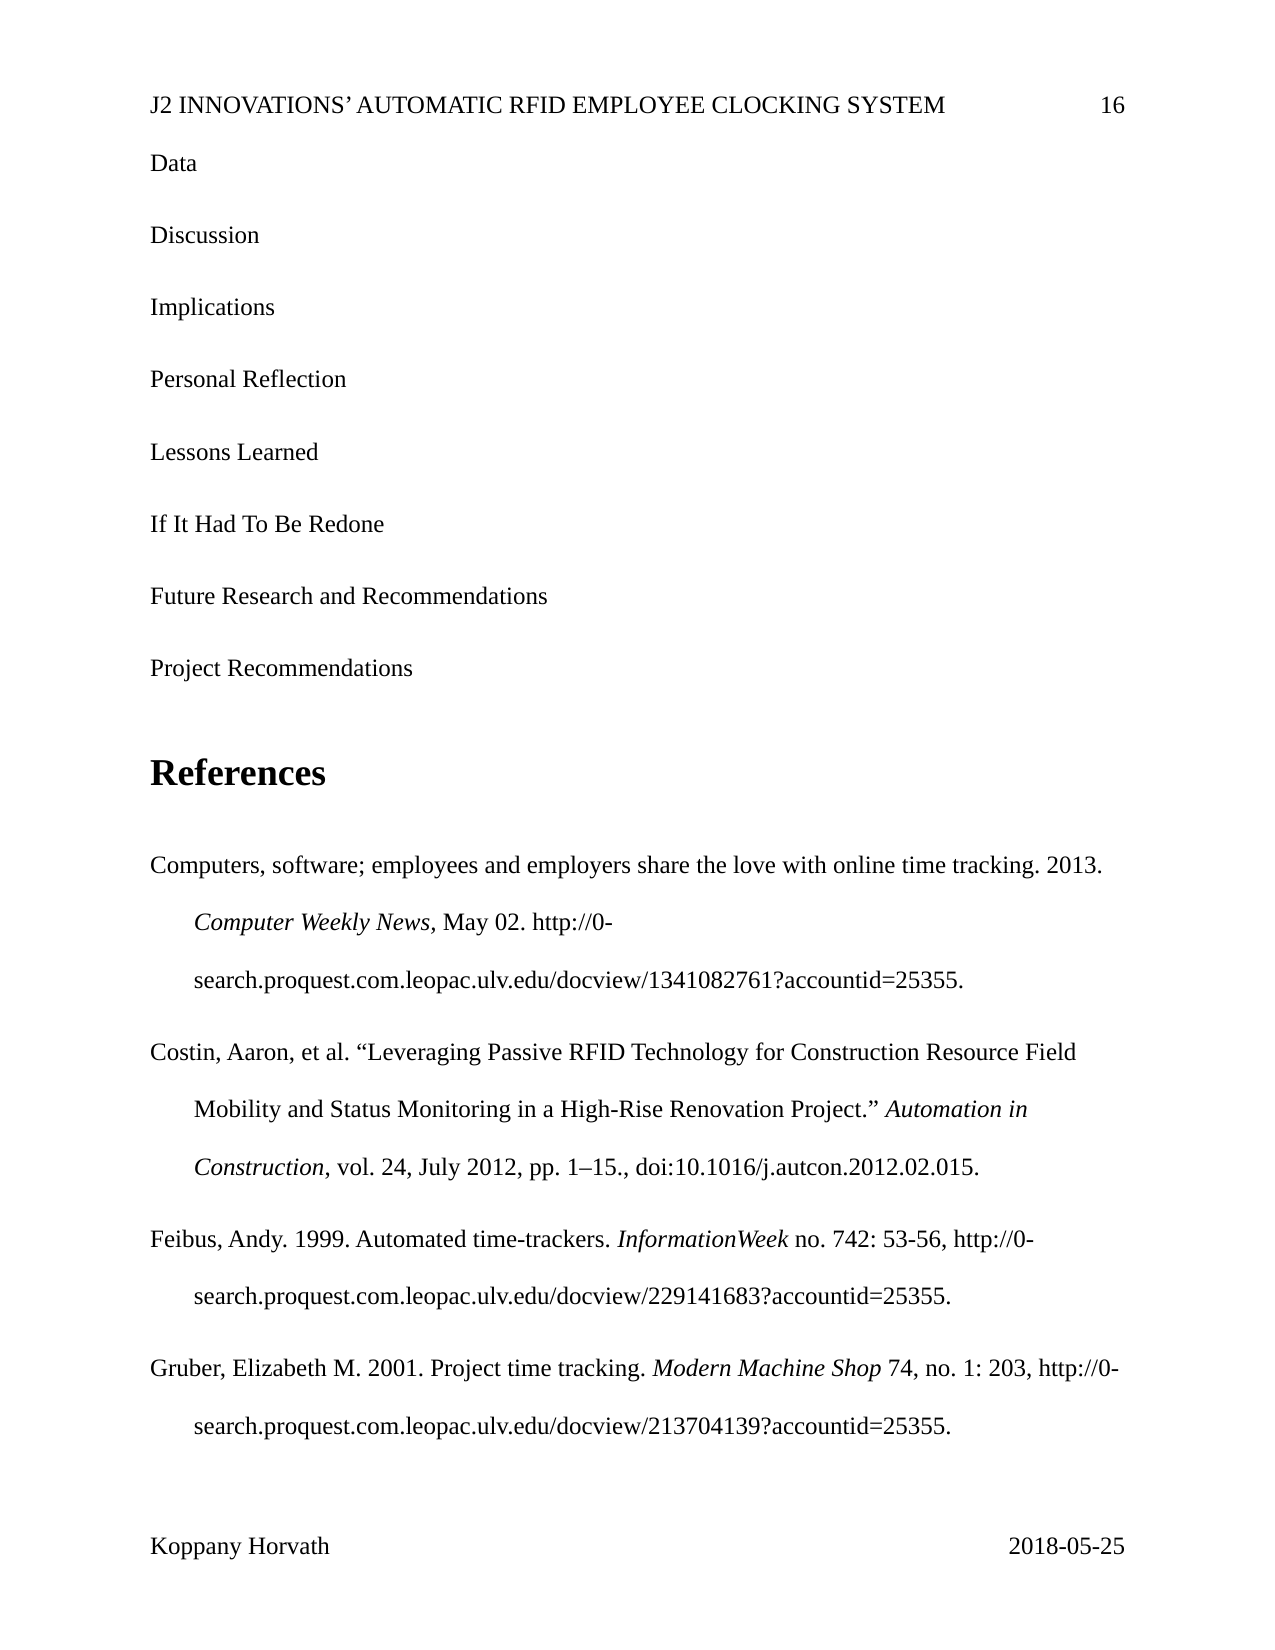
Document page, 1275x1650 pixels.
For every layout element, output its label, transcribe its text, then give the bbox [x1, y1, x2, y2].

text Project Recommendations [150, 653, 1125, 682]
text Gruber, Elizabeth M. 2001. Project time tracking. Modern Machine Shop 74, no. 1: 203, http://0- search.proquest.com.leopac.ulv.edu/docview/213704139?accountid=25355. [150, 1353, 1125, 1440]
text Data [150, 148, 1125, 177]
text Lessons Learned [150, 437, 1125, 465]
text Computers, software; employees and employers share the love with online time tracking. 2013. Computer Weekly News, May 02. http://0- search.proquest.com.leopac.ulv.edu/docview/1341082761?accountid=25355. [150, 850, 1125, 993]
text Feibus, Andy. 1999. Automated time-trackers. InformationWeek no. 742: 53-56, http://0- search.proquest.com.leopac.ulv.edu/docview/229141683?accountid=25355. [150, 1224, 1125, 1310]
text Future Research and Recommendations [150, 581, 1125, 609]
text Implications [150, 292, 1125, 321]
text If It Had To Be Redone [150, 509, 1125, 537]
text Costin, Aaron, et al. “Leveraging Passive RFID Technology for Construction Resource Field Mobility and Status Monitoring in a High-Rise Renovation Project.” Automation in Construction, vol. 24, July 2012, pp. 1–15., doi:10.1016/j.autcon.2012.02.015. [150, 1037, 1125, 1181]
subtitle References [150, 750, 1125, 793]
text Discussion [150, 220, 1125, 249]
text Personal Reflection [150, 364, 1125, 393]
